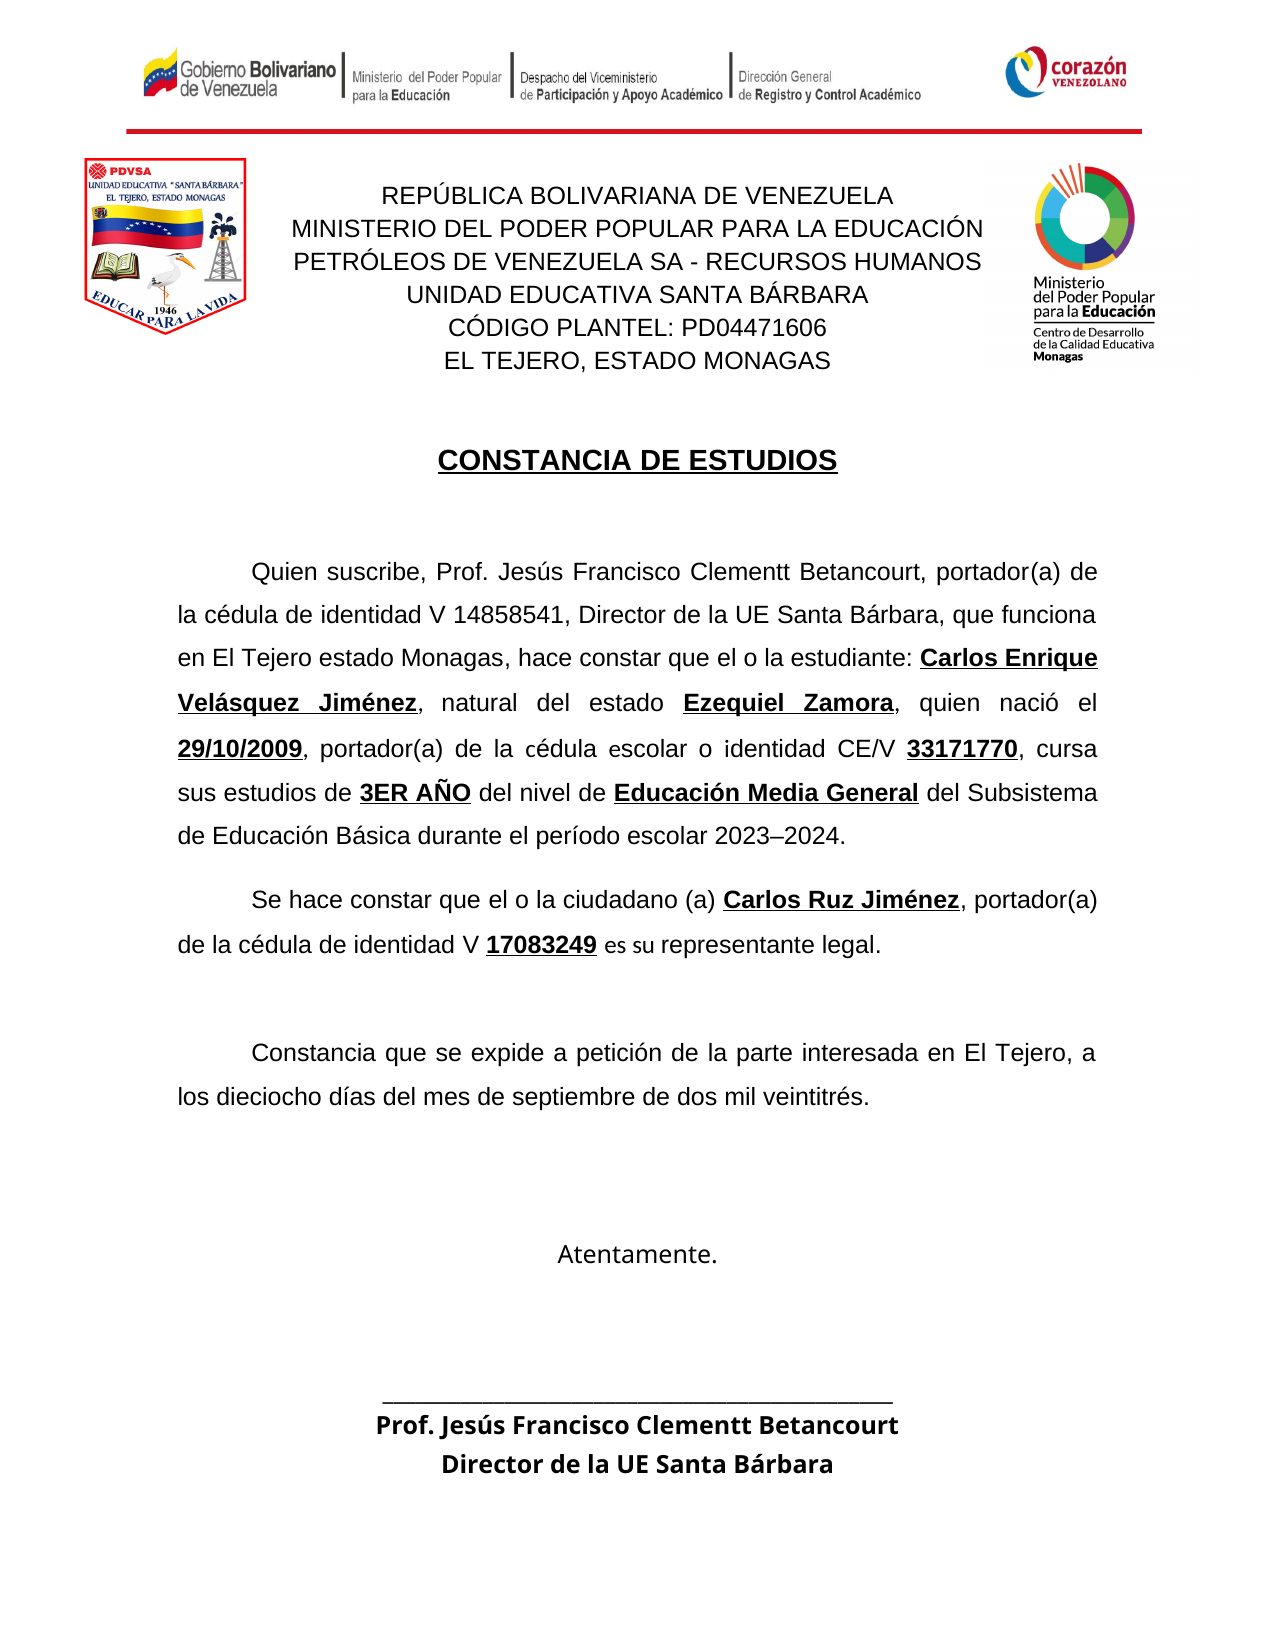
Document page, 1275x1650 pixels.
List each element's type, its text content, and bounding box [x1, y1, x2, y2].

text Director de la UE Santa Bárbara [177, 1447, 1098, 1481]
text CÓDIGO PLANTEL: PD04471606 [177, 313, 978, 341]
picture [126, 11, 1142, 134]
picture [79, 158, 252, 335]
text ______________________________________________ [177, 1373, 1098, 1407]
picture [978, 153, 1200, 377]
text Constancia que se expide a petición de la parte interesada en El Tejero, a los dieciocho días del mes de septiembre de dos mil veintitrés. [177, 1038, 1098, 1110]
text Atentamente. [177, 1237, 1098, 1271]
text EL TEJERO, ESTADO MONAGAS [177, 346, 978, 374]
text UNIDAD EDUCATIVA SANTA BÁRBARA [252, 280, 978, 308]
subtitle PETRÓLEOS DE VENEZUELA SA - RECURSOS HUMANOS [252, 247, 978, 275]
subtitle MINISTERIO DEL PODER POPULAR PARA LA EDUCACIÓN [252, 214, 978, 242]
text Se hace constar que el o la ciudadano (a) Carlos Ruz Jiménez, portador(a) de la cédula de identidad V 17083249 es su representante legal. [177, 885, 1098, 959]
text Quien suscribe, Prof. Jesús Francisco Clementt Betancourt, portador(a) de la cédula de identidad V 14858541, Director de la UE Santa Bárbara, que funciona en El Tejero estado Monagas, hace constar que el o la estudiante: Carlos Enrique Velásquez Jiménez, natural del estado Ezequiel Zamora, quien nació el 29/10/2009, portador(a) de la cédula escolar o identidad CE/V 33171770, cursa sus estudios de 3ER AÑO del nivel de Educación Media General del Subsistema de Educación Básica durante el período escolar 2023–2024. [177, 557, 1098, 849]
subtitle REPÚBLICA BOLIVARIANA DE VENEZUELA [252, 181, 978, 209]
subtitle CONSTANCIA DE ESTUDIOS [177, 443, 1098, 476]
text Prof. Jesús Francisco Clementt Betancourt [177, 1407, 1098, 1441]
